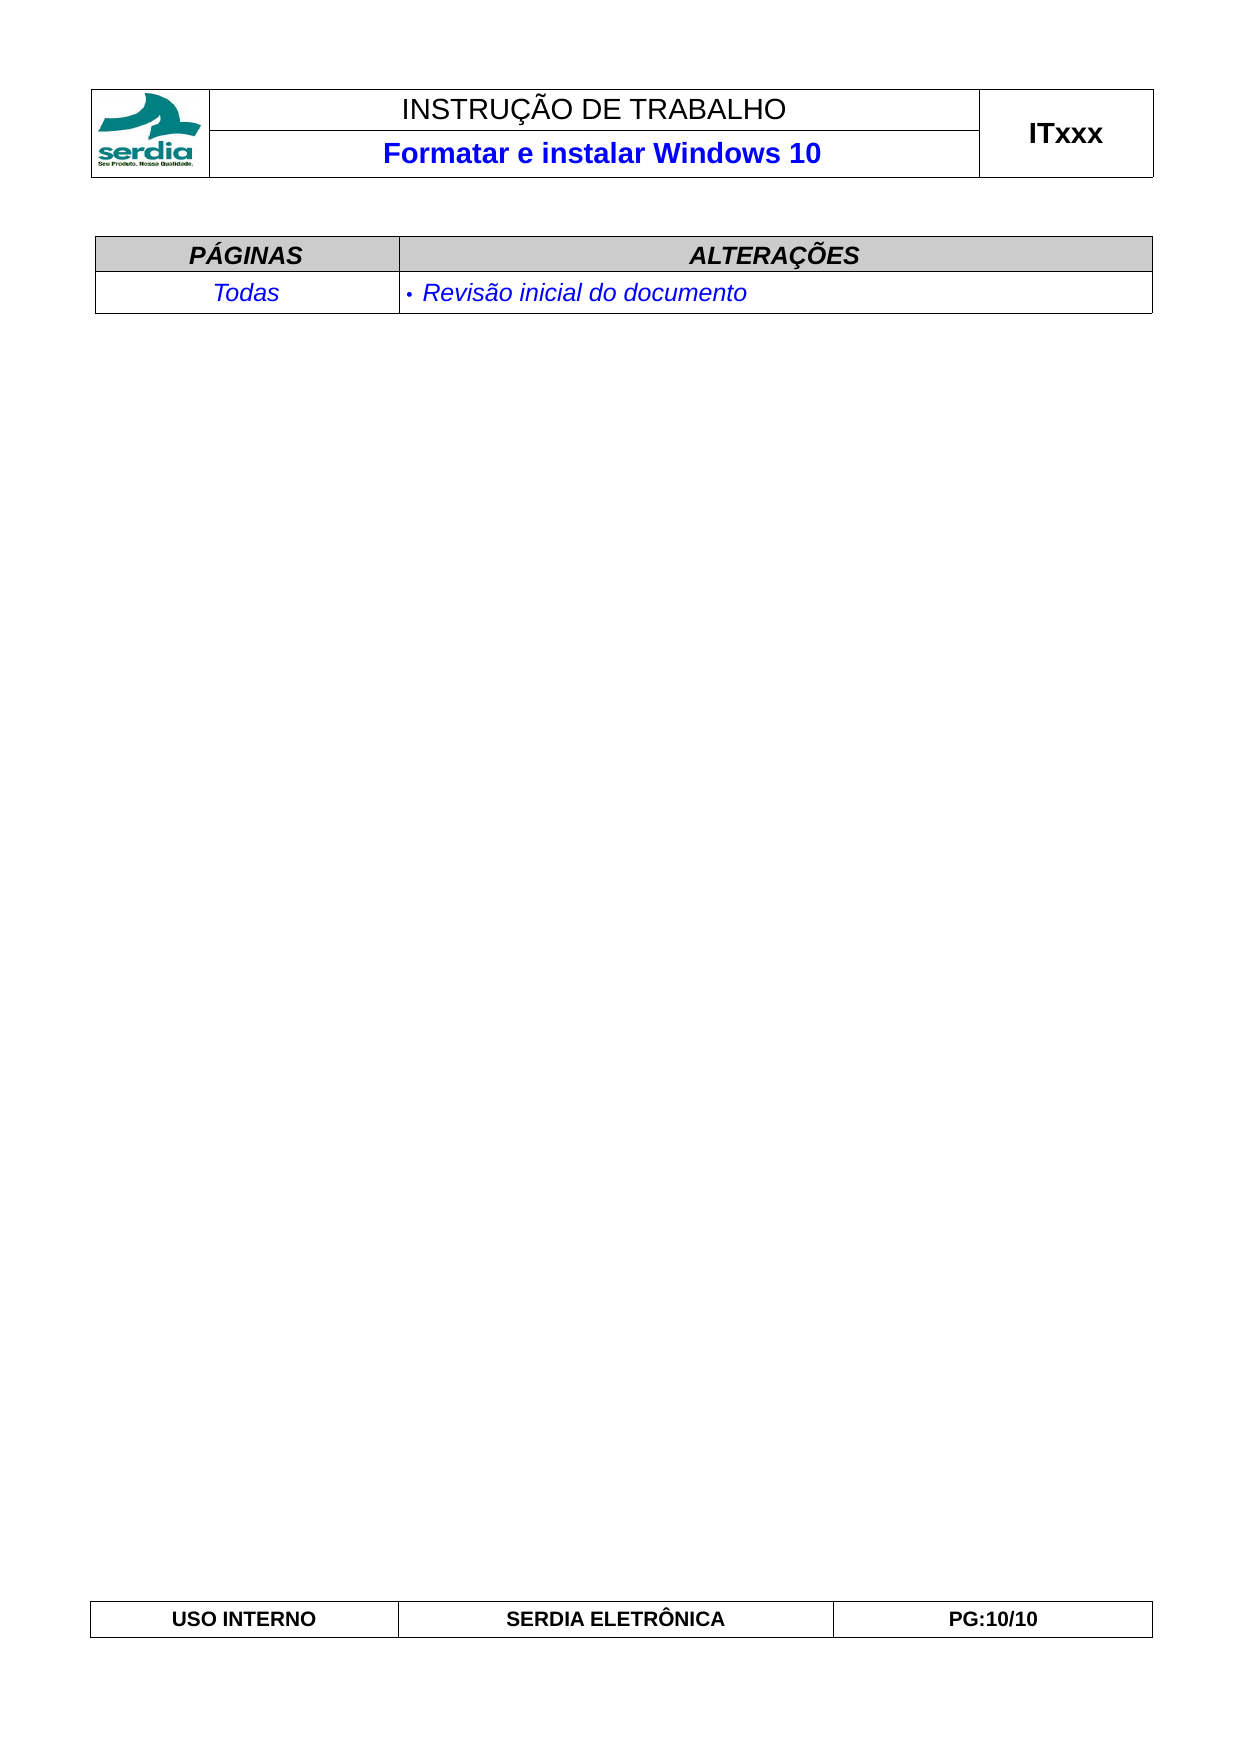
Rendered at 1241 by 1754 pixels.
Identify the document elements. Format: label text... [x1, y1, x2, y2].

picture [98, 93, 202, 167]
table_header ALTERAÇÕES [400, 237, 1152, 271]
table_cell Todas [96, 272, 399, 313]
table_cell Revisão inicial do documento [400, 272, 1152, 313]
table_header PÁGINAS [96, 237, 399, 271]
